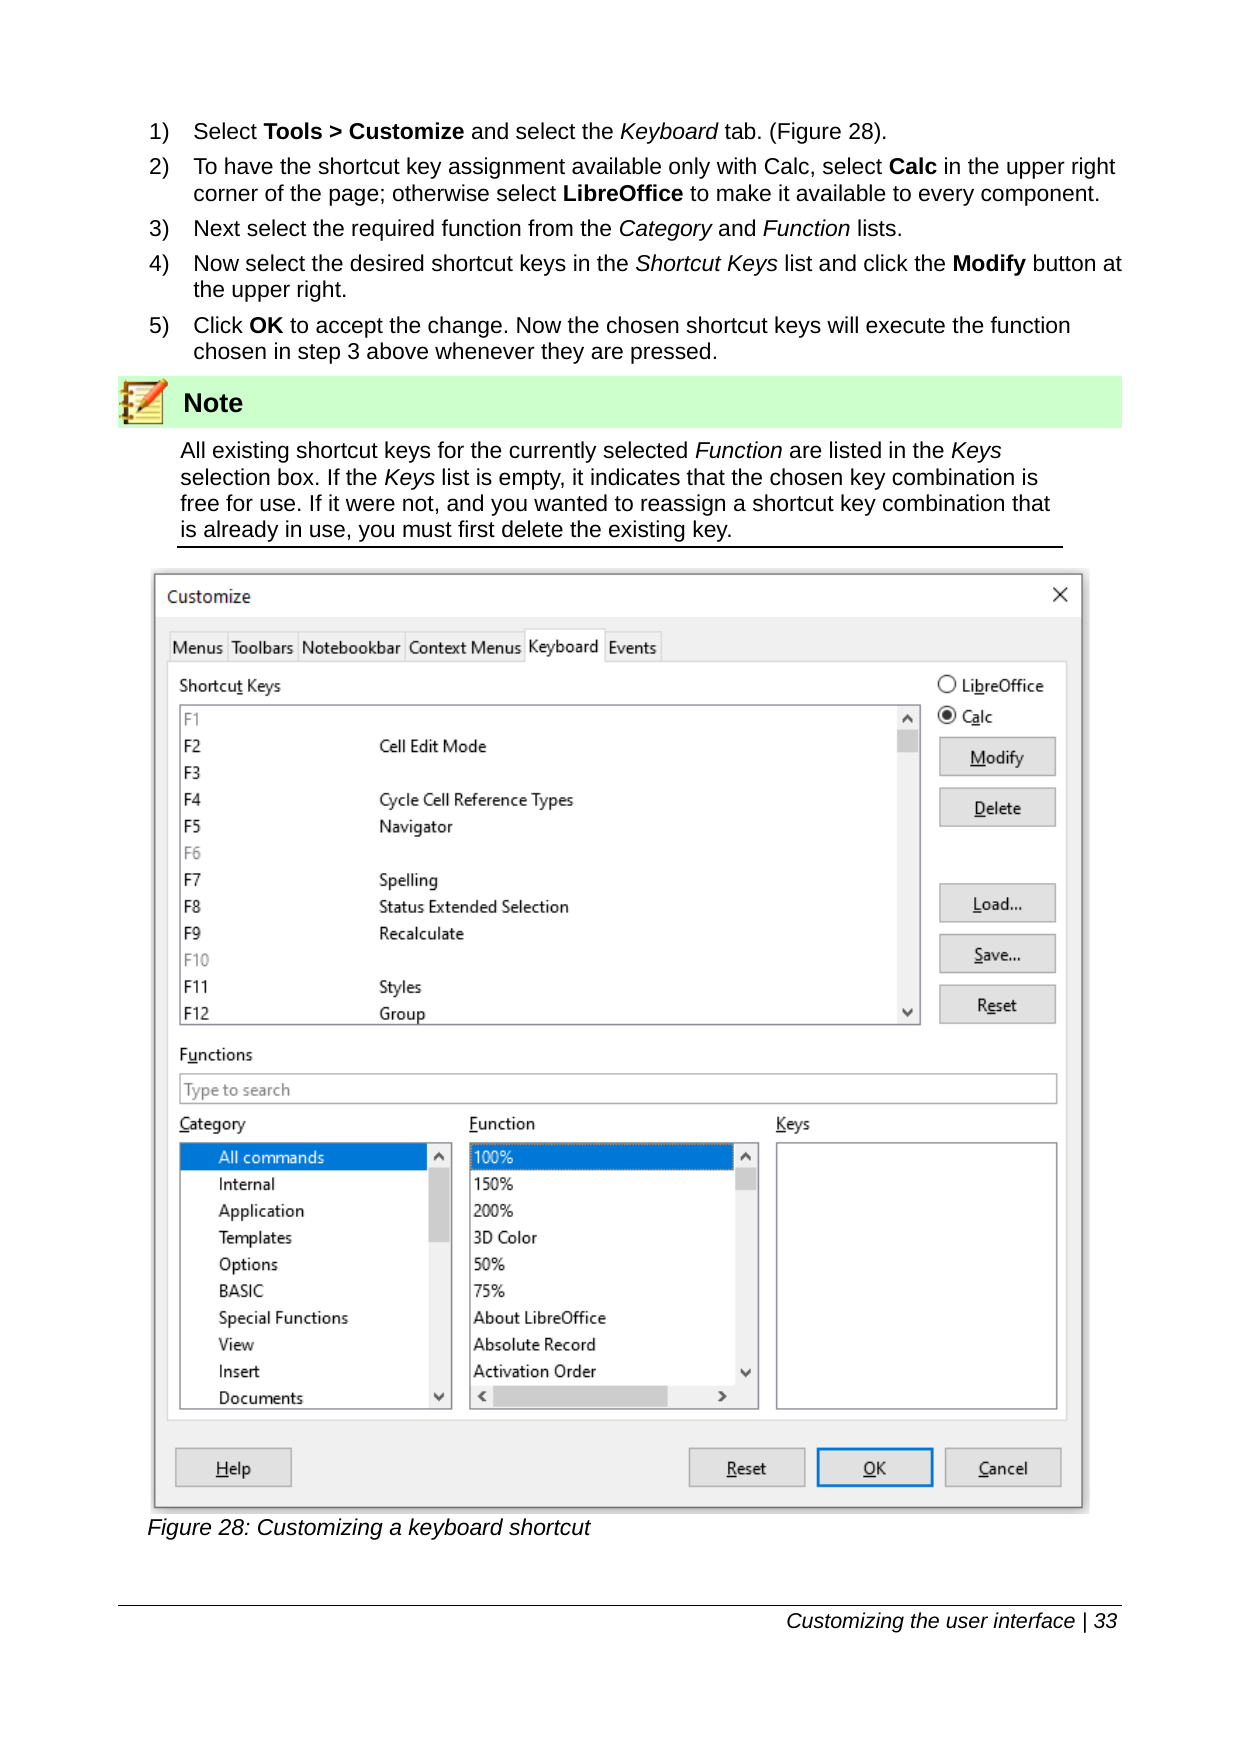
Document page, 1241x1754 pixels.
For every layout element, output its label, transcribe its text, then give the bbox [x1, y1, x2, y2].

list Click OK to accept the change. Now the chosen shortcut keys will execute the function chosen in step 3 above whenever they are pressed. [169, 312, 1122, 364]
text Figure 28: Customizing a keyboard shortcut [147, 569, 1093, 1540]
subtitle Note [118, 376, 1122, 428]
list Next select the required function from the Category and Function lists. [169, 215, 1122, 241]
list Select Tools > Customize and select the Keyboard tab. (Figure 28). [169, 118, 1122, 144]
list Now select the desired shortcut keys in the Shortcut Keys list and click the Modify button at the upper right. [169, 250, 1122, 303]
picture [150, 568, 1090, 1514]
picture [119, 377, 170, 428]
text All existing shortcut keys for the currently selected Function are listed in the Keys selection box. If the Keys list is empty, it indicates that the chosen key combination is free for use. If it were not, and you wanted to reassign a shortcut key combination that is already in use, you must first delete the existing key. [177, 434, 1063, 546]
list To have the shortcut key assignment available only with Calc, select Calc in the upper right corner of the page; otherwise select LibreOffice to make it available to every component. [169, 153, 1122, 206]
